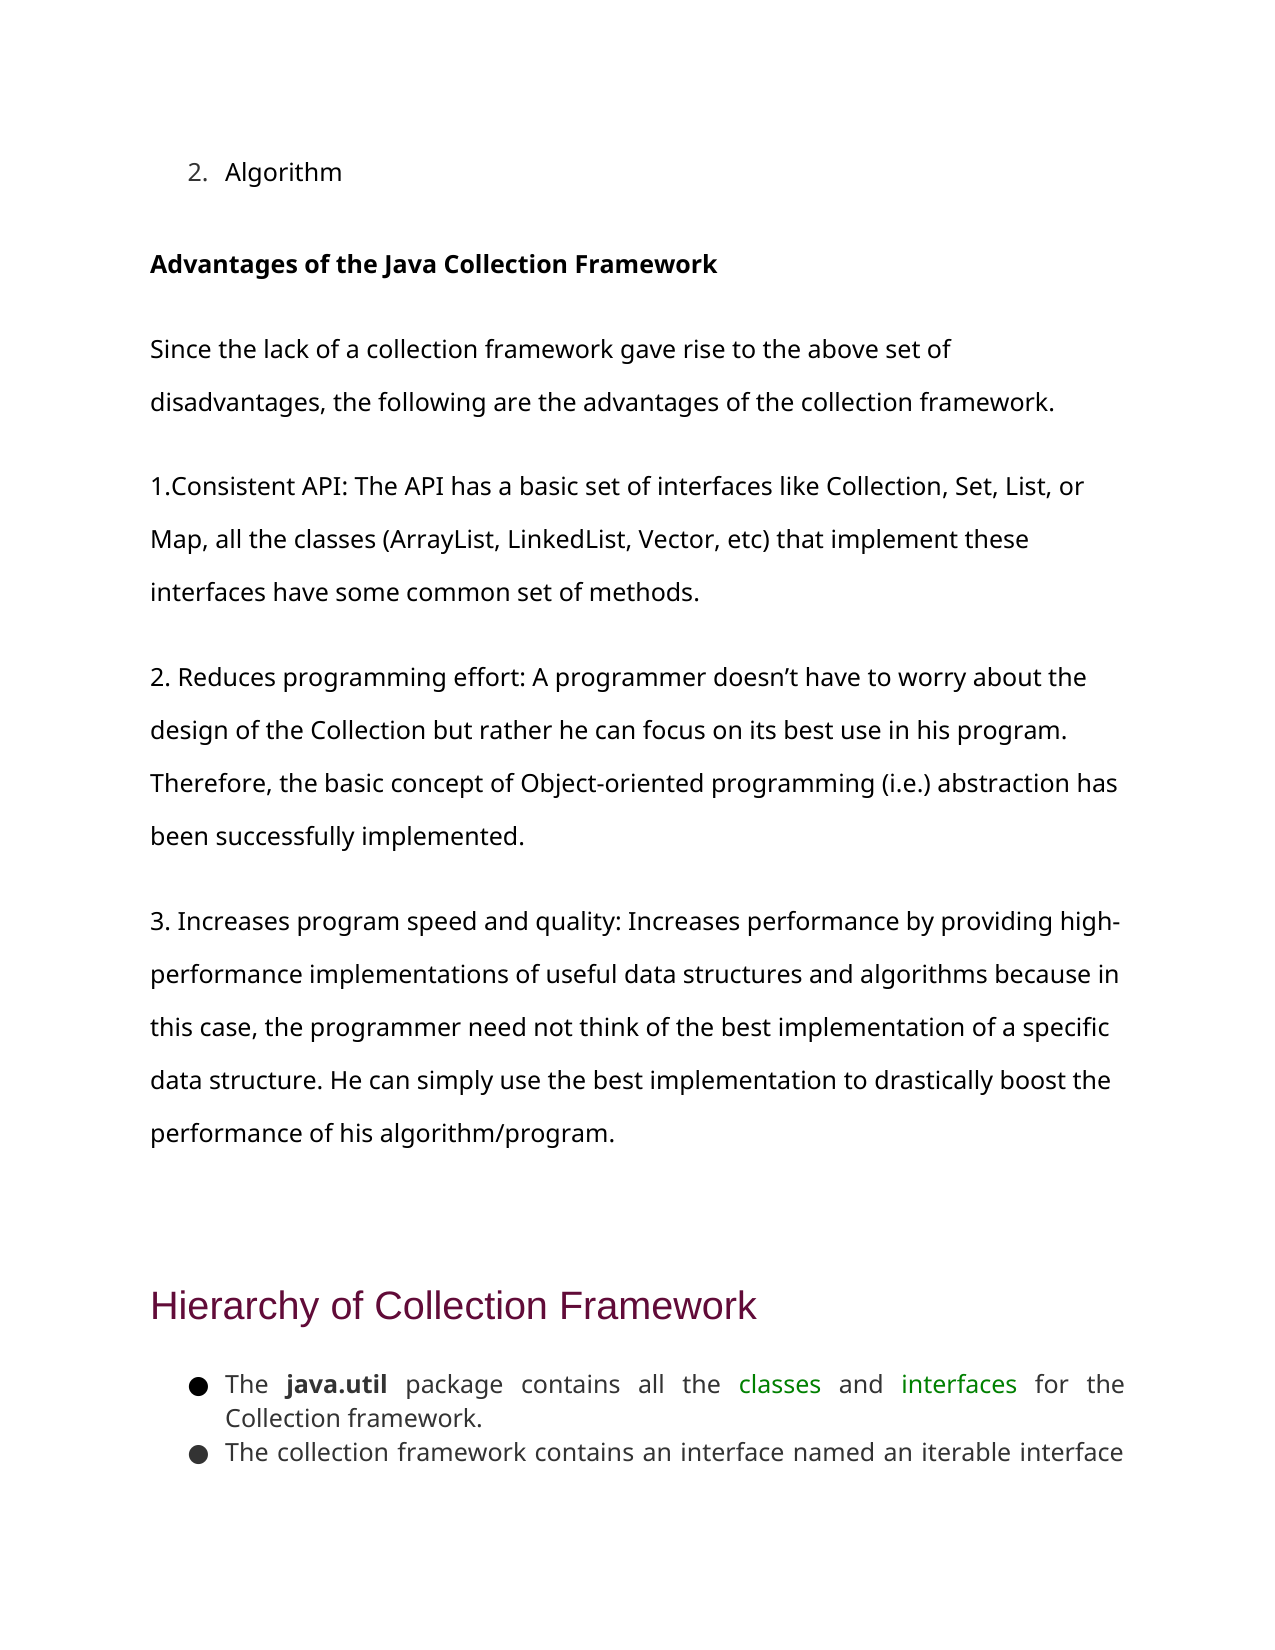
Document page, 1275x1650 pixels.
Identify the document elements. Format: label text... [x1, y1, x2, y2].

text 1.Consistent API: The API has a basic set of interfaces like Collection, Set, List, or Map, all the classes (ArrayList, LinkedList, Vector, etc) that implement these interfaces have some common set of methods. [150, 464, 1129, 609]
list The collection framework contains an interface named an iterable interface [187, 1435, 1125, 1469]
list The java.util package contains all the classes and interfaces for the Collection framework. [187, 1367, 1125, 1435]
text 3. Increases program speed and quality: Increases performance by providing high-performance implementations of useful data structures and algorithms because in this case, the programmer need not think of the best implementation of a specific data structure. He can simply use the best implementation to drastically boost the performance of his algorithm/program. [150, 899, 1129, 1150]
text Since the lack of a collection framework gave rise to the above set of disadvantages, the following are the advantages of the collection framework. [150, 327, 1129, 418]
subtitle Hierarchy of Collection Framework [150, 1282, 1125, 1328]
text Advantages of the Java Collection Framework [150, 243, 1129, 281]
text 2. Reduces programming effort: A programmer doesn’t have to worry about the design of the Collection but rather he can focus on its best use in his program. Therefore, the basic concept of Object-oriented programming (i.e.) abstraction has been successfully implemented. [150, 655, 1129, 853]
list Algorithm [187, 150, 1129, 192]
